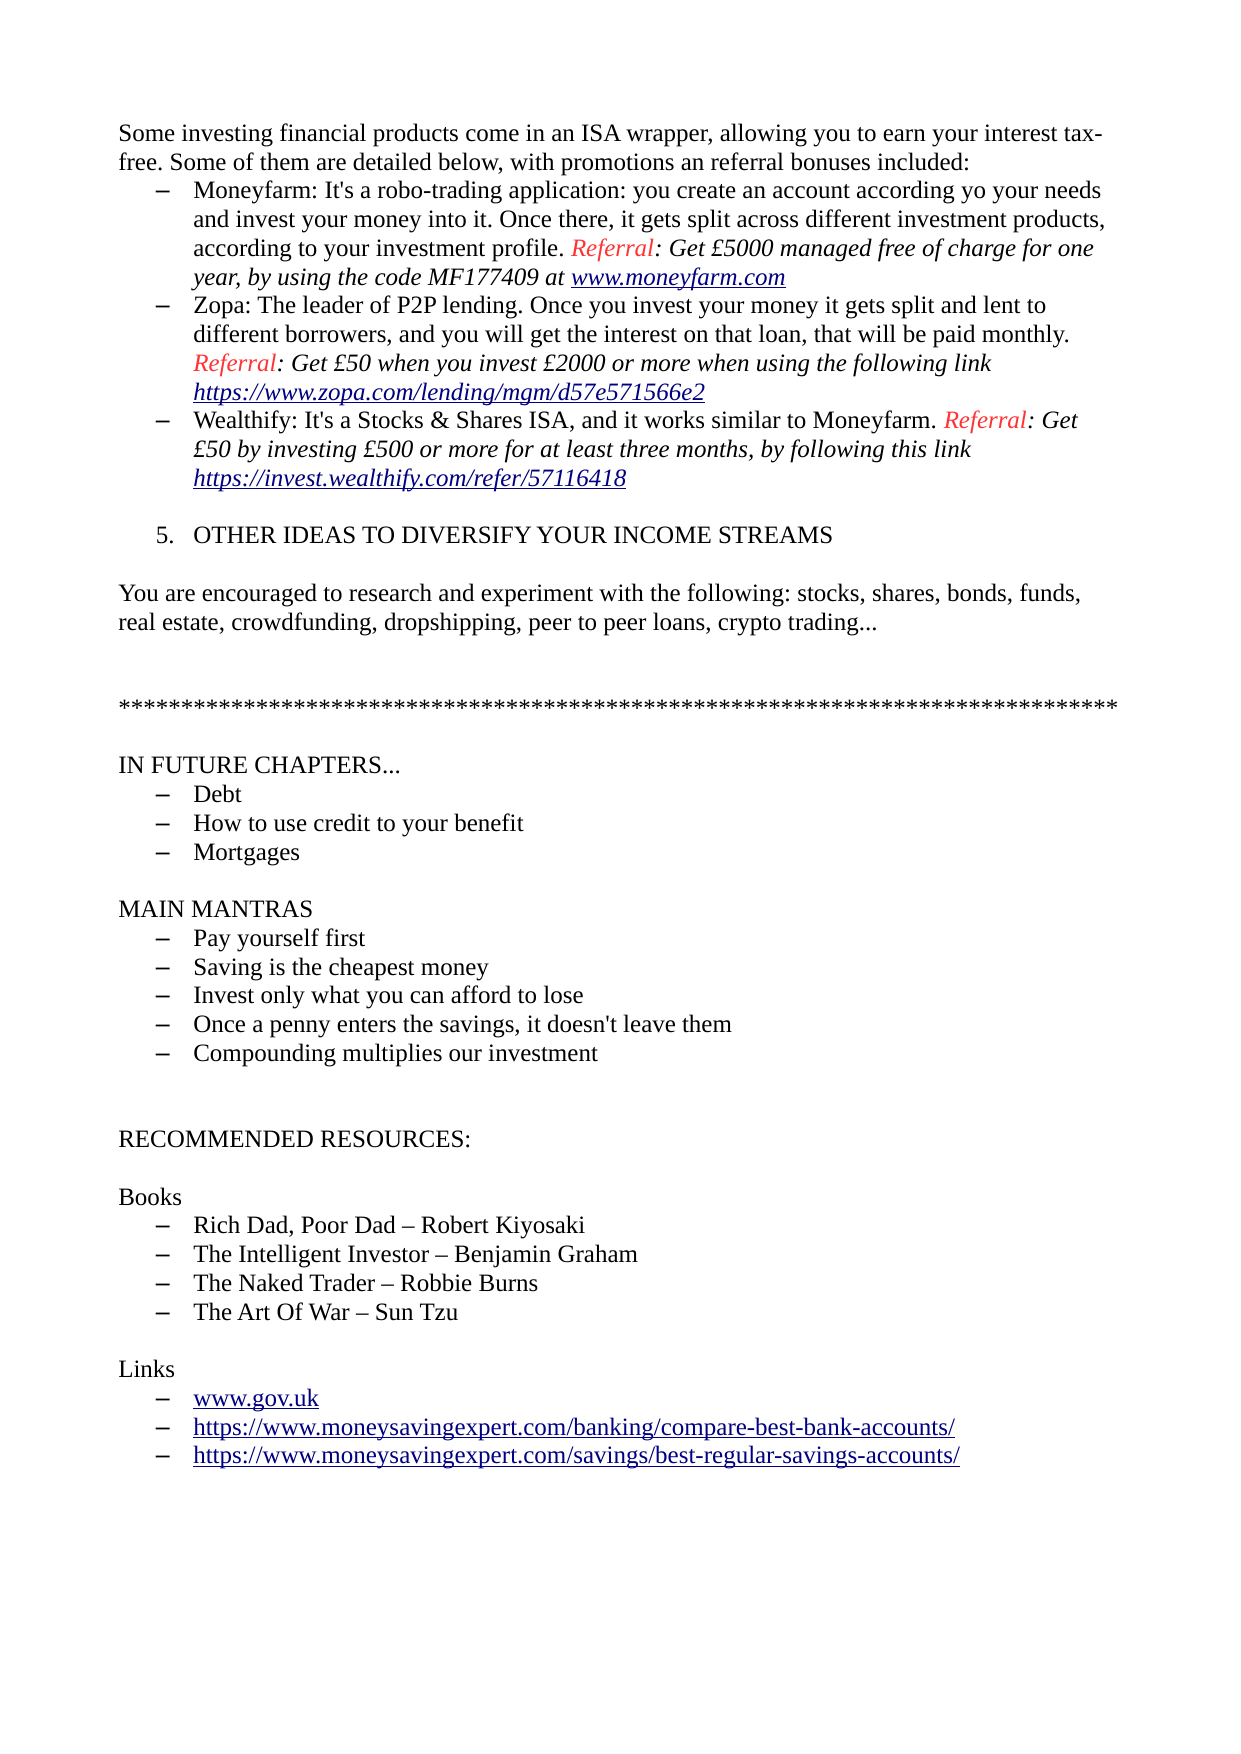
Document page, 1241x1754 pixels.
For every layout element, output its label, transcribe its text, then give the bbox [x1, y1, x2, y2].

list Compounding multiplies our investment [156, 1038, 1122, 1067]
list The Intelligent Investor – Benjamin Graham [156, 1239, 1122, 1268]
text Links [118, 1354, 1122, 1383]
text RECOMMENDED RESOURCES: [118, 1124, 1122, 1153]
list https://www.moneysavingexpert.com/savings/best-regular-savings-accounts/ [156, 1441, 1122, 1469]
text MAIN MANTRAS [118, 894, 1122, 923]
list Saving is the cheapest money [156, 952, 1122, 981]
list The Naked Trader – Robbie Burns [156, 1268, 1122, 1297]
list Pay yourself first [156, 923, 1122, 952]
list Rich Dad, Poor Dad – Robert Kiyosaki [156, 1211, 1122, 1239]
list Zopa: The leader of P2P lending. Once you invest your money it gets split and lent to different borrowers, and you will get the interest on that loan, that will be paid monthly. Referral: Get £50 when you invest £2000 or more when using the following link https://www.zopa.com/lending/mgm/d57e571566e2 [156, 291, 1122, 406]
list https://www.moneysavingexpert.com/banking/compare-best-bank-accounts/ [156, 1412, 1122, 1441]
list Mortgages [156, 837, 1122, 866]
list OTHER IDEAS TO DIVERSIFY YOUR INCOME STREAMS [156, 521, 1122, 549]
list Invest only what you can afford to lose [156, 981, 1122, 1009]
list Once a penny enters the savings, it doesn't leave them [156, 1009, 1122, 1038]
text IN FUTURE CHAPTERS... [118, 751, 1122, 779]
list How to use credit to your benefit [156, 808, 1122, 837]
list www.gov.uk [156, 1383, 1122, 1412]
list Debt [156, 779, 1122, 808]
list Wealthify: It's a Stocks & Shares ISA, and it works similar to Moneyfarm. Referral: Get £50 by investing £500 or more for at least three months, by following this link https://invest.wealthify.com/refer/57116418 [156, 406, 1122, 492]
text Books [118, 1182, 1122, 1211]
text Some investing financial products come in an ISA wrapper, allowing you to earn your interest tax-free. Some of them are detailed below, with promotions an referral bonuses included: [118, 118, 1122, 176]
text You are encouraged to research and experiment with the following: stocks, shares, bonds, funds, real estate, crowdfunding, dropshipping, peer to peer loans, crypto trading... [118, 578, 1122, 636]
list Moneyfarm: It's a robo-trading application: you create an account according yo your needs and invest your money into it. Once there, it gets split across different investment products, according to your investment profile. Referral: Get £5000 managed free of charge for one year, by using the code MF177409 at www.moneyfarm.com [156, 176, 1122, 291]
text ******************************************************************************** [118, 693, 1122, 722]
list The Art Of War – Sun Tzu [156, 1297, 1122, 1326]
